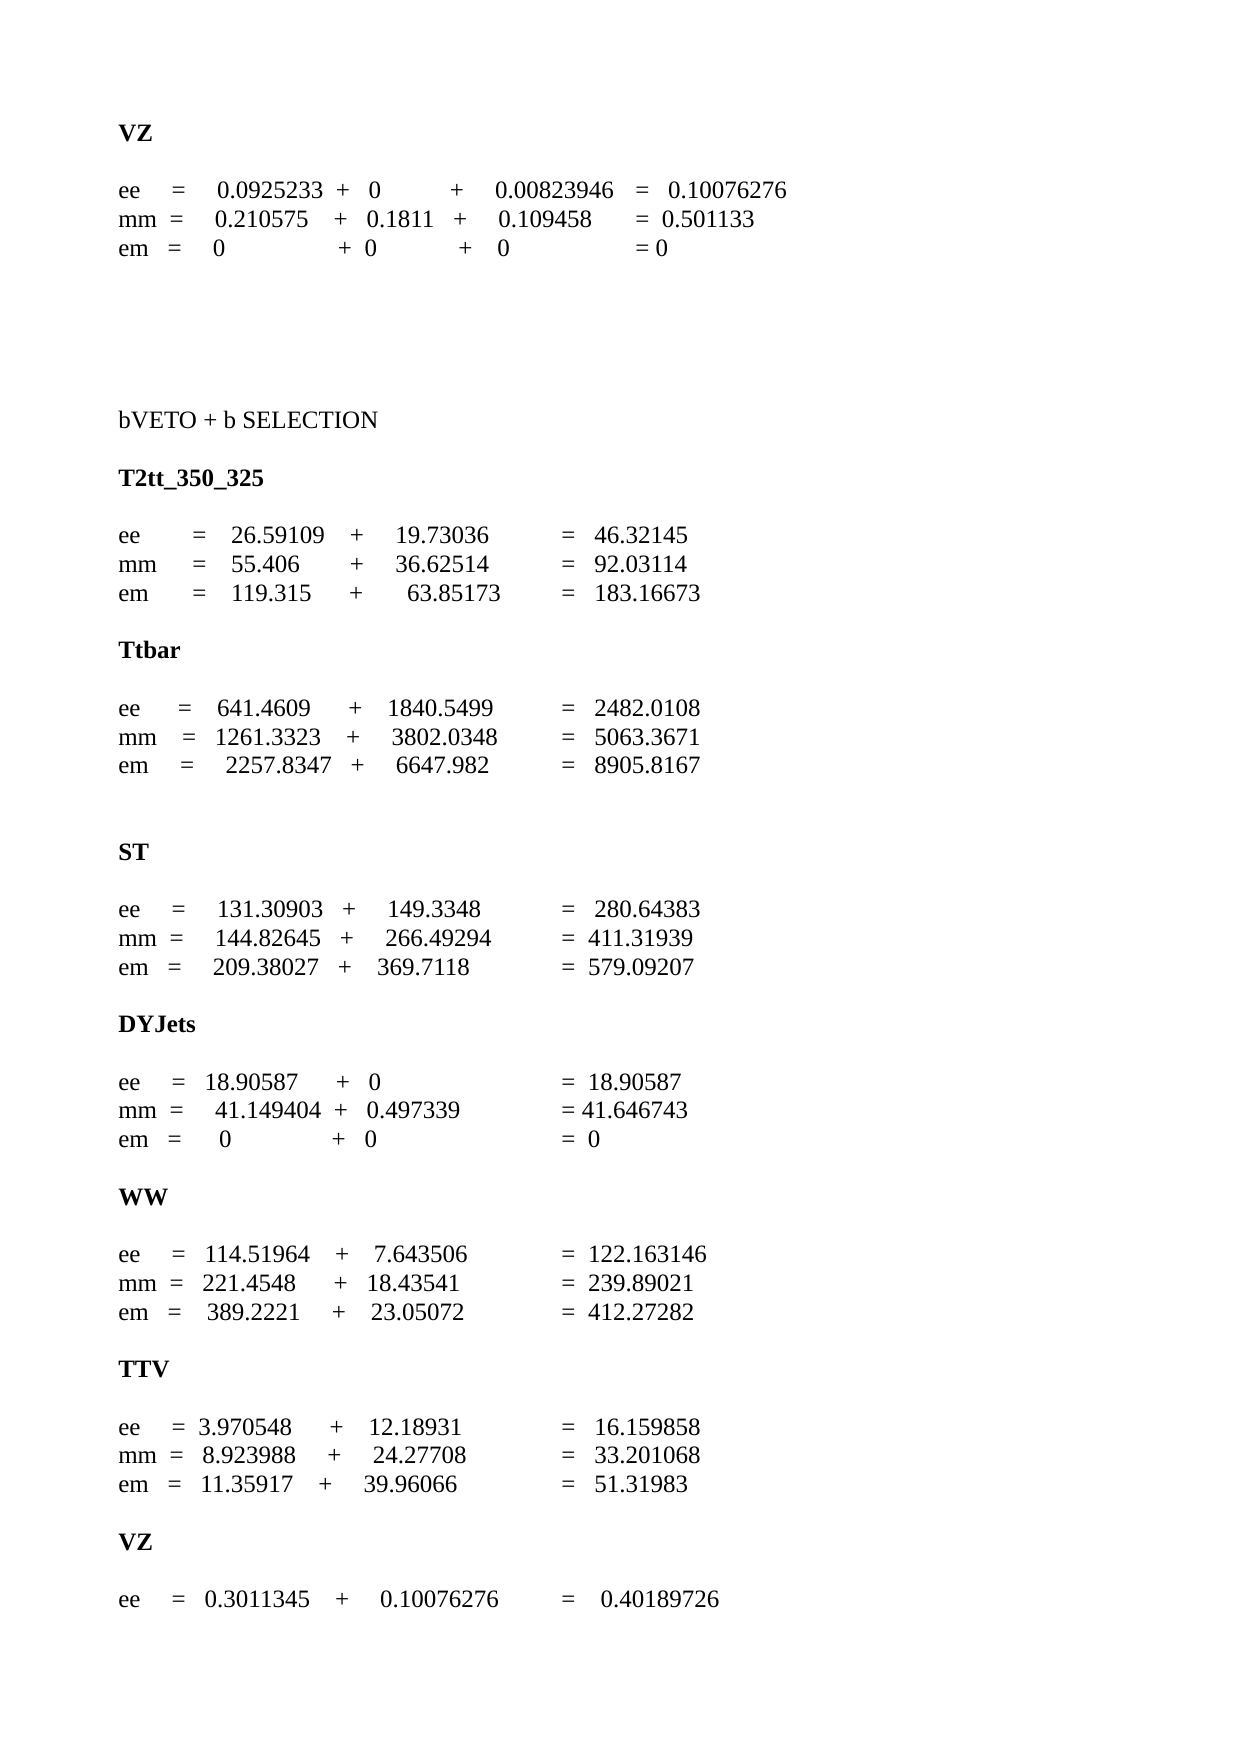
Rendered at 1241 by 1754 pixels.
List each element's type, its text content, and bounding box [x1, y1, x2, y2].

text em = 11.35917 + 39.96066 = 51.31983 [118, 1469, 1122, 1498]
text mm = 8.923988 + 24.27708 = 33.201068 [118, 1441, 1122, 1469]
text em = 0 + 0 + 0 = 0 [118, 233, 1122, 262]
text em = 209.38027 + 369.7118 = 579.09207 [118, 952, 1122, 981]
text Ttbar [118, 636, 1122, 664]
text ee = 18.90587 + 0 = 18.90587 [118, 1067, 1122, 1096]
text em = 0 + 0 = 0 [118, 1124, 1122, 1153]
text TTV [118, 1354, 1122, 1383]
text ee = 0.0925233 + 0 + 0.00823946 = 0.10076276 [118, 176, 1122, 204]
text ee = 3.970548 + 12.18931 = 16.159858 [118, 1412, 1122, 1441]
text em = 389.2221 + 23.05072 = 412.27282 [118, 1297, 1122, 1326]
text ee = 641.4609 + 1840.5499 = 2482.0108 [118, 693, 1122, 722]
text mm = 41.149404 + 0.497339 = 41.646743 [118, 1096, 1122, 1124]
text mm = 55.406 + 36.62514 = 92.03114 [118, 549, 1122, 578]
text T2tt_350_325 [118, 463, 1122, 492]
text bVETO + b SELECTION [118, 406, 1122, 434]
text DYJets [118, 1009, 1122, 1038]
text em = 119.315 + 63.85173 = 183.16673 [118, 578, 1122, 607]
text WW [118, 1182, 1122, 1211]
text ee = 26.59109 + 19.73036 = 46.32145 [118, 521, 1122, 549]
text ee = 114.51964 + 7.643506 = 122.163146 [118, 1239, 1122, 1268]
text mm = 0.210575 + 0.1811 + 0.109458 = 0.501133 [118, 204, 1122, 233]
text ee = 0.3011345 + 0.10076276 = 0.40189726 [118, 1584, 1122, 1613]
text mm = 1261.3323 + 3802.0348 = 5063.3671 [118, 722, 1122, 751]
text ST [118, 837, 1122, 866]
text VZ [118, 118, 1122, 147]
text mm = 221.4548 + 18.43541 = 239.89021 [118, 1268, 1122, 1297]
text VZ [118, 1527, 1122, 1556]
text mm = 144.82645 + 266.49294 = 411.31939 [118, 923, 1122, 952]
text em = 2257.8347 + 6647.982 = 8905.8167 [118, 751, 1122, 779]
text ee = 131.30903 + 149.3348 = 280.64383 [118, 894, 1122, 923]
